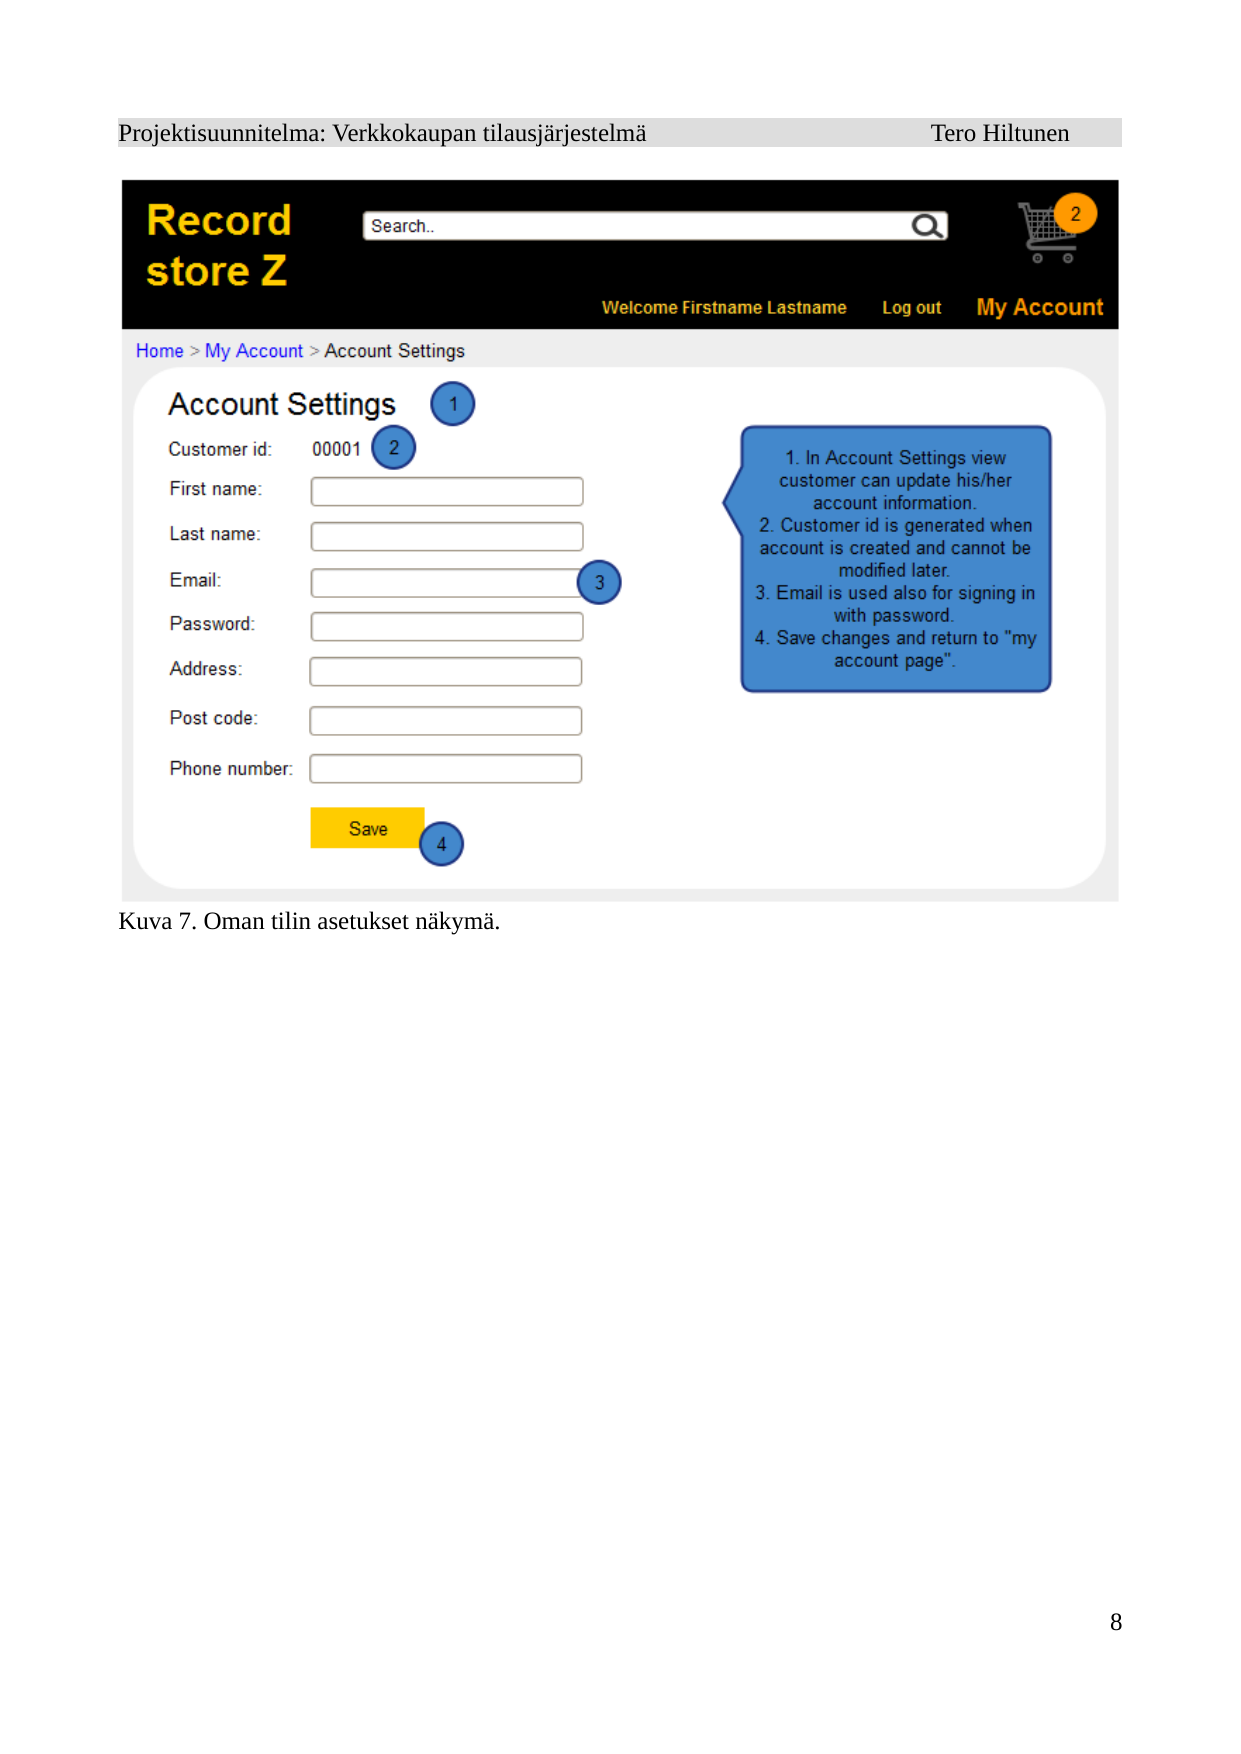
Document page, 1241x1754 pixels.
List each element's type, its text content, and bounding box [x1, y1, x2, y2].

text Kuva 7. Oman tilin asetukset näkymä. [118, 906, 1122, 935]
picture [118, 176, 1123, 906]
